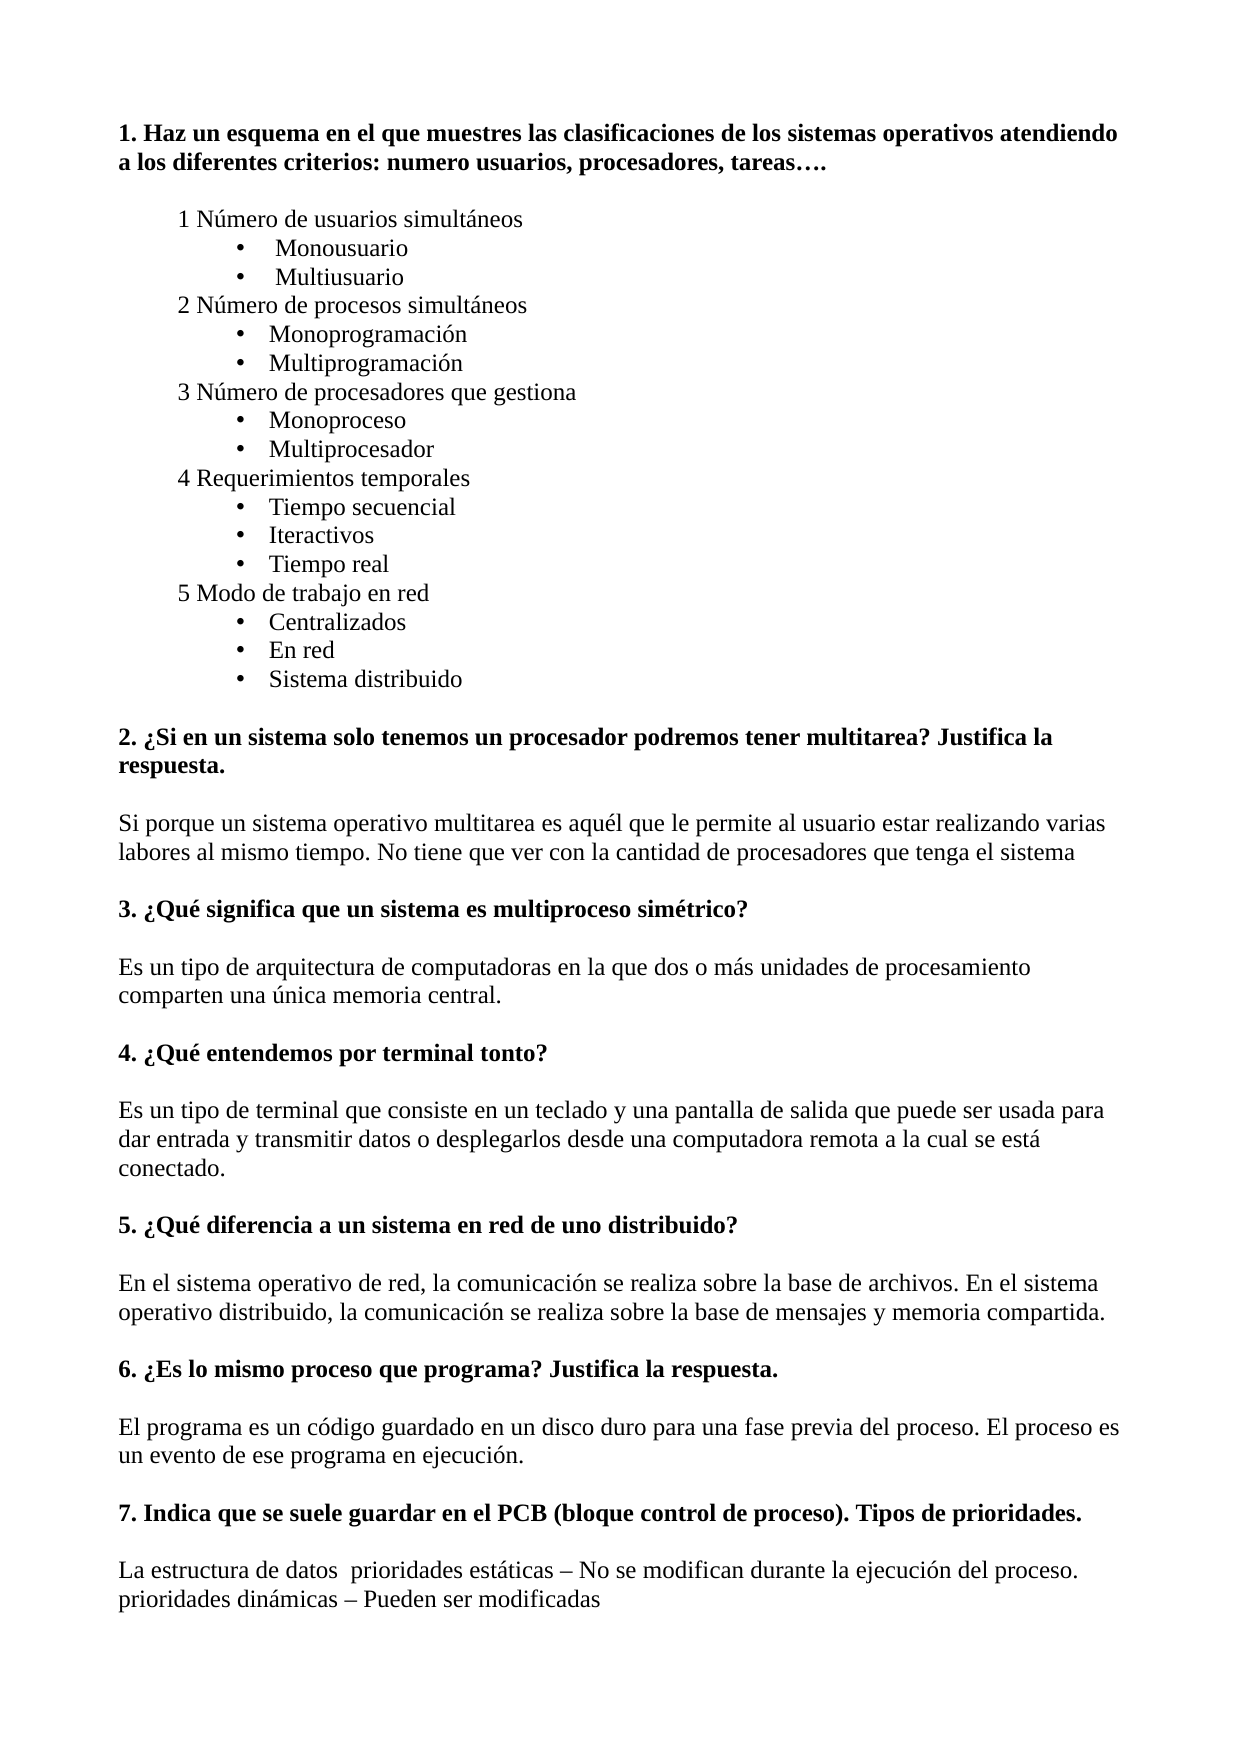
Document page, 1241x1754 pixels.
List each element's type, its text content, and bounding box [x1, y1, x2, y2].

list Multiusuario [201, 262, 1122, 291]
text 4. ¿Qué entendemos por terminal tonto? [118, 1038, 1122, 1067]
text 5 Modo de trabajo en red [118, 578, 1122, 607]
text La estructura de datos prioridades estáticas – No se modifican durante la ejecución del proceso. prioridades dinámicas – Pueden ser modificadas [118, 1556, 1122, 1613]
list Monousuario [201, 233, 1122, 262]
list Iteractivos [195, 521, 1122, 549]
text 4 Requerimientos temporales [118, 463, 1122, 492]
text Es un tipo de arquitectura de computadoras en la que dos o más unidades de procesamiento comparten una única memoria central. [118, 952, 1122, 1009]
text 1. Haz un esquema en el que muestres las clasificaciones de los sistemas operativos atendiendo a los diferentes criterios: numero usuarios, procesadores, tareas…. [118, 118, 1122, 176]
list En red [195, 636, 1122, 664]
text 5. ¿Qué diferencia a un sistema en red de uno distribuido? [118, 1211, 1122, 1239]
list Monoprogramación [195, 319, 1122, 348]
text 1 Número de usuarios simultáneos [118, 204, 1122, 233]
text 2 Número de procesos simultáneos [118, 291, 1122, 319]
list Multiprogramación [195, 348, 1122, 377]
text Si porque un sistema operativo multitarea es aquél que le permite al usuario estar realizando varias labores al mismo tiempo. No tiene que ver con la cantidad de procesadores que tenga el sistema [118, 808, 1122, 866]
text 3 Número de procesadores que gestiona [118, 377, 1122, 406]
text 6. ¿Es lo mismo proceso que programa? Justifica la respuesta. [118, 1354, 1122, 1383]
list Tiempo secuencial [195, 492, 1122, 521]
text 3. ¿Qué significa que un sistema es multiproceso simétrico? [118, 894, 1122, 923]
text Es un tipo de terminal que consiste en un teclado y una pantalla de salida que puede ser usada para dar entrada y transmitir datos o desplegarlos desde una computadora remota a la cual se está conectado. [118, 1096, 1122, 1182]
text 2. ¿Si en un sistema solo tenemos un procesador podremos tener multitarea? Justifica la respuesta. [118, 722, 1122, 779]
text 7. Indica que se suele guardar en el PCB (bloque control de proceso). Tipos de prioridades. [118, 1498, 1122, 1527]
list Monoproceso [195, 406, 1122, 434]
list Tiempo real [195, 549, 1122, 578]
list Centralizados [195, 607, 1122, 636]
text En el sistema operativo de red, la comunicación se realiza sobre la base de archivos. En el sistema operativo distribuido, la comunicación se realiza sobre la base de mensajes y memoria compartida. [118, 1268, 1122, 1326]
text El programa es un código guardado en un disco duro para una fase previa del proceso. El proceso es un evento de ese programa en ejecución. [118, 1412, 1122, 1469]
list Sistema distribuido [195, 664, 1122, 693]
list Multiprocesador [195, 434, 1122, 463]
